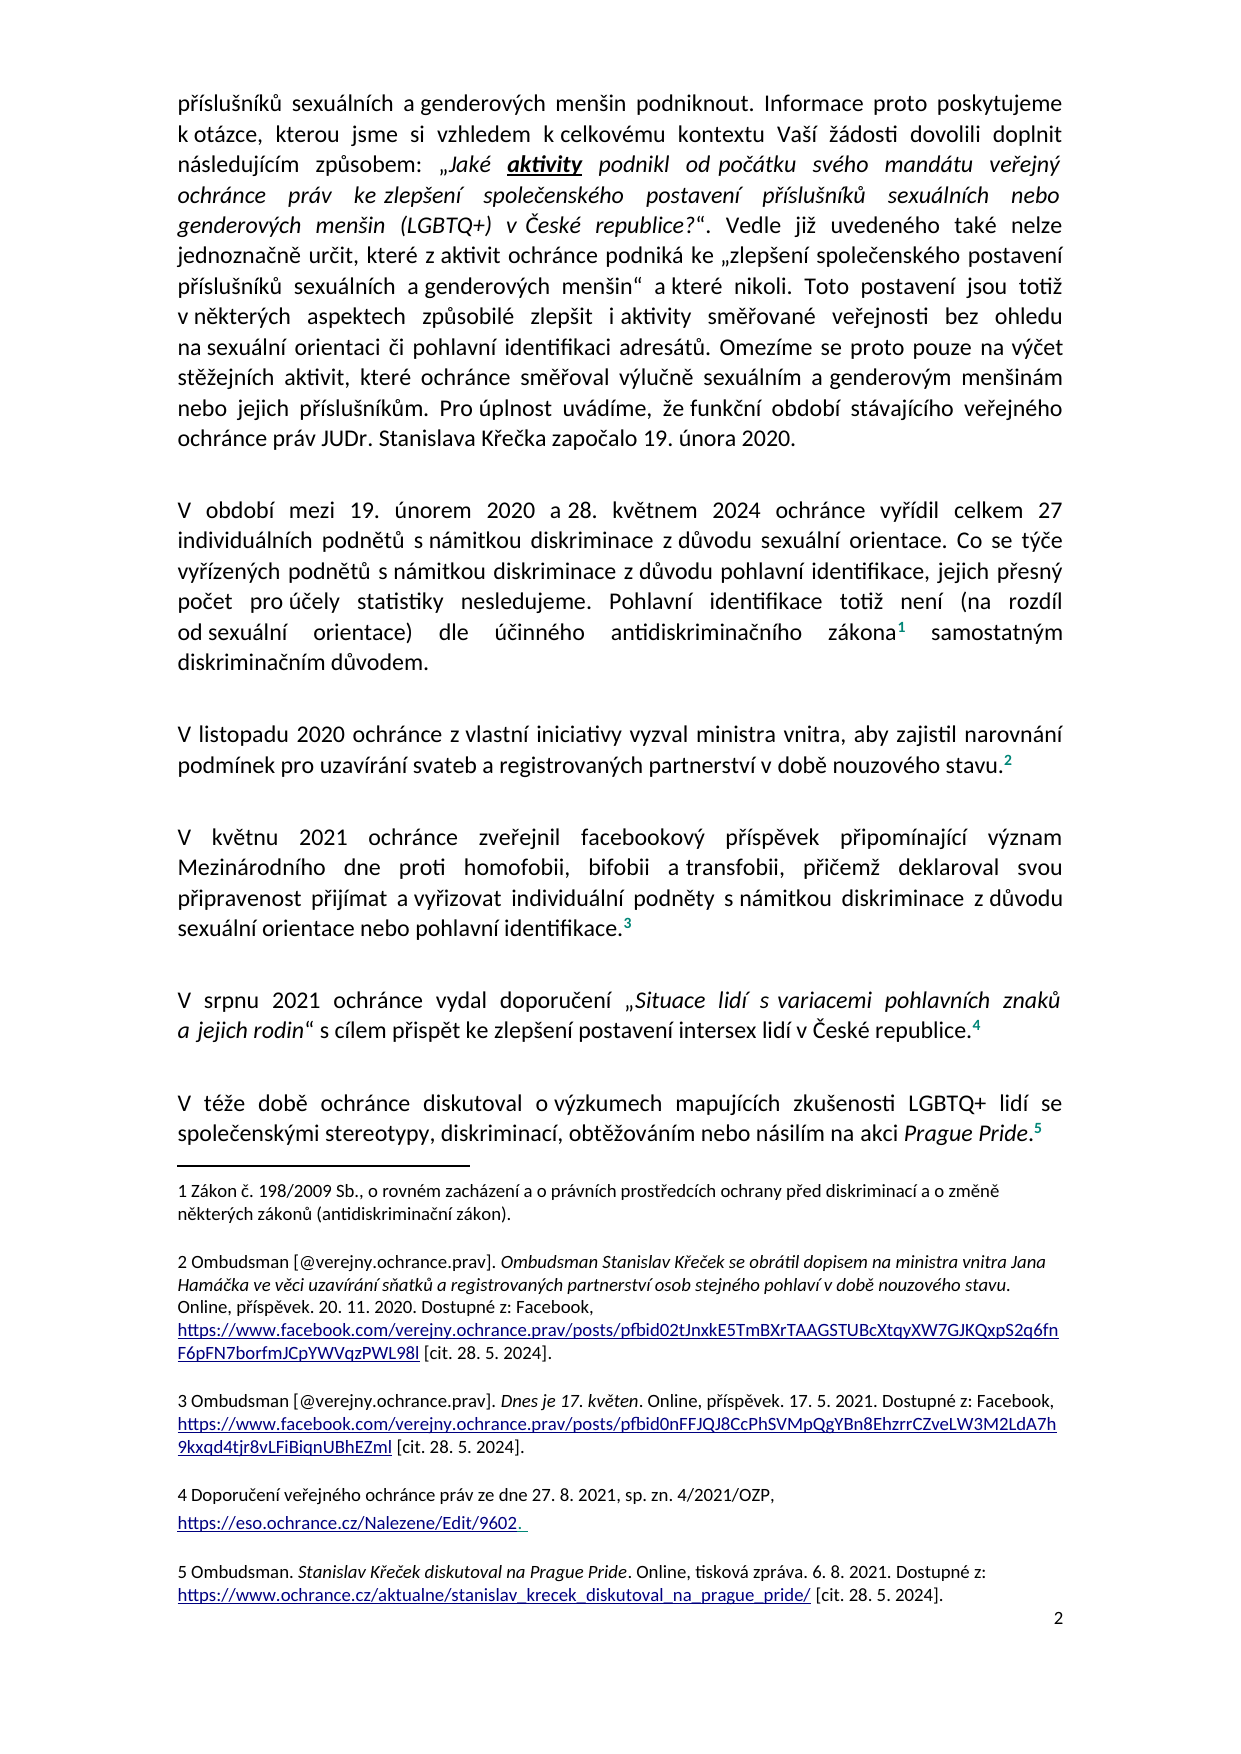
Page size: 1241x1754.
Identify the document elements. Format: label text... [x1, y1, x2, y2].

text Zákon č. 198/2009 Sb., o rovném zacházení a o právních prostředcích ochrany před diskriminací a o změně některých zákonů (antidiskriminační zákon). [177, 1179, 1063, 1225]
text V listopadu 2020 ochránce z vlastní iniciativy vyzval ministra vnitra, aby zajistil narovnání podmínek pro uzavírání svateb a registrovaných partnerství v době nouzového stavu. [177, 719, 1063, 779]
text V srpnu 2021 ochránce vydal doporučení „Situace lidí s variacemi pohlavních znaků a jejich rodin“ s cílem přispět ke zlepšení postavení intersex lidí v České republice. [177, 985, 1063, 1045]
text Ombudsman [@verejny.ochrance.prav]. Ombudsman Stanislav Křeček se obrátil dopisem na ministra vnitra Jana Hamáčka ve věci uzavírání sňatků a registrovaných partnerství osob stejného pohlaví v době nouzového stavu. Online, příspěvek. 20. 11. 2020. Dostupné z: Facebook, https://www.facebook.com/verejny.ochrance.prav/posts/pfbid02tJnxkE5TmBXrTAAGSTUBcXtqyXW7GJKQxpS2q6fnF6pFN7borfmJCpYWVqzPWL98l [cit. 28. 5. 2024]. [177, 1250, 1063, 1364]
text V období mezi 19. únorem 2020 a 28. květnem 2024 ochránce vyřídil celkem 27 individuálních podnětů s námitkou diskriminace z důvodu sexuální orientace. Co se týče vyřízených podnětů s námitkou diskriminace z důvodu pohlavní identifikace, jejich přesný počet pro účely statistiky nesledujeme. Pohlavní identifikace totiž není (na rozdíl od sexuální orientace) dle účinného antidiskriminačního zákona samostatným diskriminačním důvodem. [177, 495, 1063, 677]
text Doporučení veřejného ochránce práv ze dne 27. 8. 2021, sp. zn. 4/2021/OZP, https://eso.ochrance.cz/Nalezene/Edit/9602. [177, 1483, 1063, 1535]
text příslušníků sexuálních a genderových menšin podniknout. Informace proto poskytujeme k otázce, kterou jsme si vzhledem k celkovému kontextu Vaší žádosti dovolili doplnit následujícím způsobem: „Jaké aktivity podnikl od počátku svého mandátu veřejný ochránce práv ke zlepšení společenského postavení příslušníků sexuálních nebo genderových menšin (LGBTQ+) v České republice?“. Vedle již uvedeného také nelze jednoznačně určit, které z aktivit ochránce podniká ke „zlepšení společenského postavení příslušníků sexuálních a genderových menšin“ a které nikoli. Toto postavení jsou totiž v některých aspektech způsobilé zlepšit i aktivity směřované veřejnosti bez ohledu na sexuální orientaci či pohlavní identifikaci adresátů. Omezíme se proto pouze na výčet stěžejních aktivit, které ochránce směřoval výlučně sexuálním a genderovým menšinám nebo jejich příslušníkům. Pro úplnost uvádíme, že funkční období stávajícího veřejného ochránce práv JUDr. Stanislava Křečka započalo 19. února 2020. [177, 88, 1063, 452]
text Ombudsman [@verejny.ochrance.prav]. Dnes je 17. květen. Online, příspěvek. 17. 5. 2021. Dostupné z: Facebook, https://www.facebook.com/verejny.ochrance.prav/posts/pfbid0nFFJQJ8CcPhSVMpQgYBn8EhzrrCZveLW3M2LdA7h9kxqd4tjr8vLFiBiqnUBhEZml [cit. 28. 5. 2024]. [177, 1389, 1063, 1458]
text V téže době ochránce diskutoval o výzkumech mapujících zkušenosti LGBTQ+ lidí se společenskými stereotypy, diskriminací, obtěžováním nebo násilím na akci Prague Pride. [177, 1088, 1063, 1147]
text V květnu 2021 ochránce zveřejnil facebookový příspěvek připomínající význam Mezinárodního dne proti homofobii, bifobii a transfobii, přičemž deklaroval svou připravenost přijímat a vyřizovat individuální podněty s námitkou diskriminace z důvodu sexuální orientace nebo pohlavní identifikace. [177, 822, 1063, 942]
text Ombudsman. Stanislav Křeček diskutoval na Prague Pride. Online, tisková zpráva. 6. 8. 2021. Dostupné z: https://www.ochrance.cz/aktualne/stanislav_krecek_diskutoval_na_prague_pride/ [cit. 28. 5. 2024]. [177, 1560, 1063, 1606]
